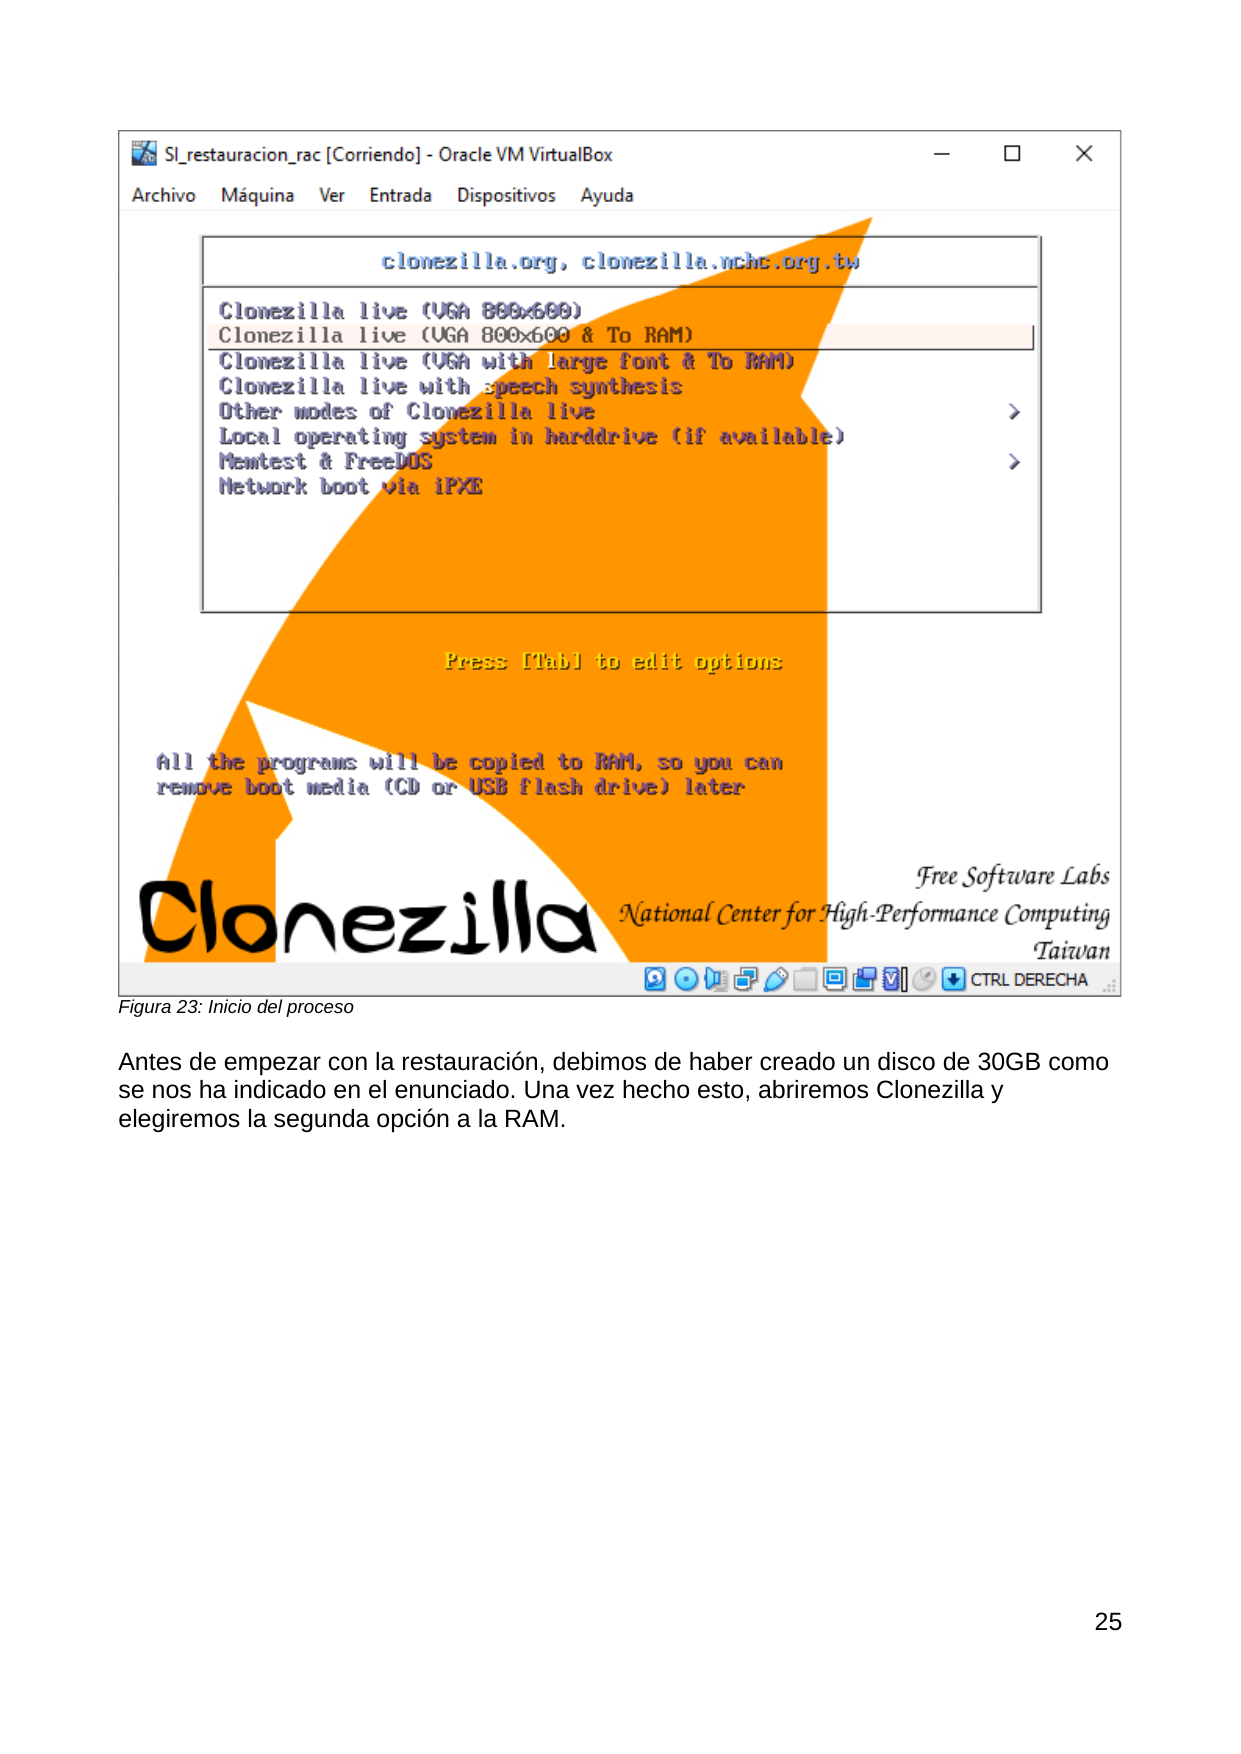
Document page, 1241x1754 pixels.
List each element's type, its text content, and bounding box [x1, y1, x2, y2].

text Antes de empezar con la restauración, debimos de haber creado un disco de 30GB como se nos ha indicado en el enunciado. Una vez hecho esto, abriremos Clonezilla y elegiremos la segunda opción a la RAM. [118, 1047, 1122, 1133]
picture [118, 130, 1122, 997]
text Figura 23: Inicio del proceso [118, 997, 1121, 1018]
